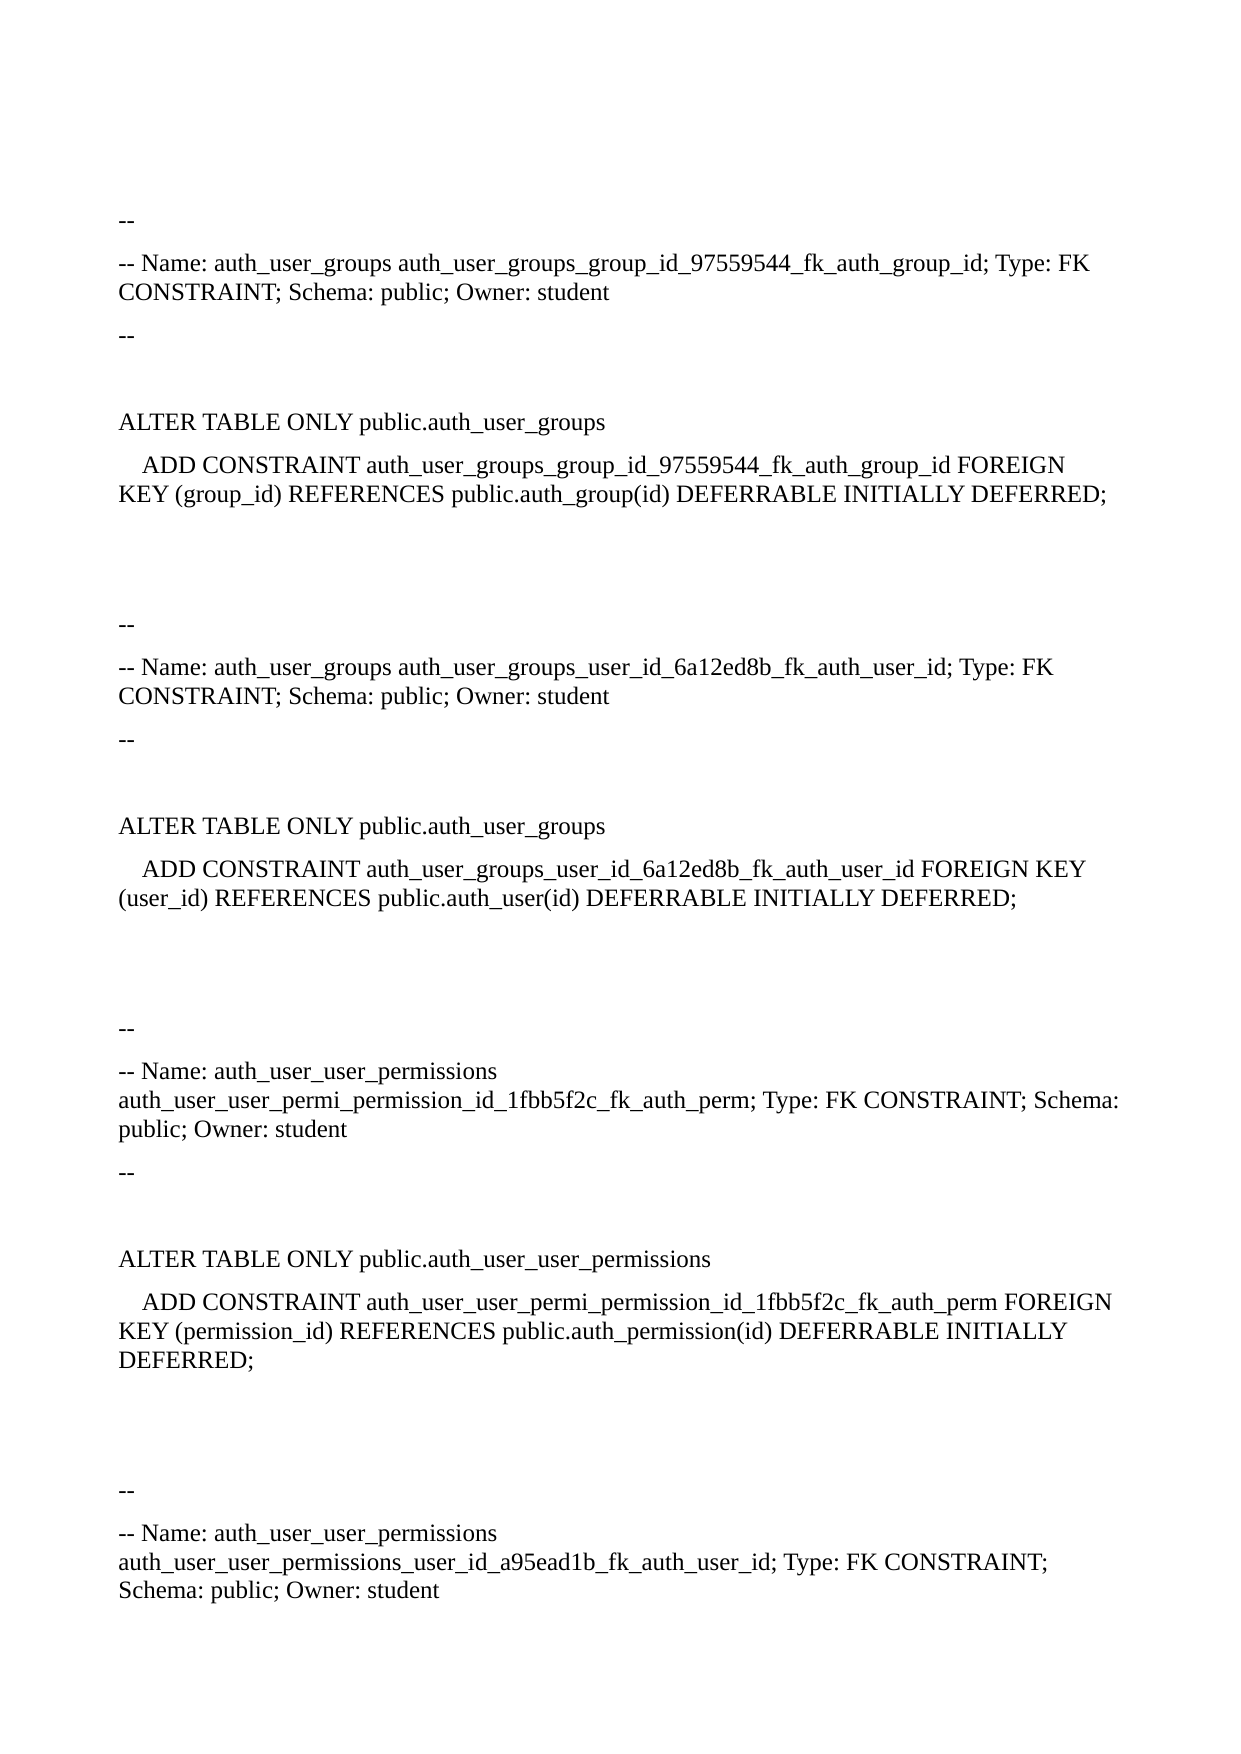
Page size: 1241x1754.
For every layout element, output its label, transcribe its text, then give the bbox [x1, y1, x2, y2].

text ALTER TABLE ONLY public.auth_user_groups [118, 407, 1122, 436]
text ALTER TABLE ONLY public.auth_user_groups [118, 811, 1122, 840]
text -- Name: auth_user_groups auth_user_groups_group_id_97559544_fk_auth_group_id; Type: FK CONSTRAINT; Schema: public; Owner: student [118, 248, 1122, 306]
text -- [118, 1475, 1122, 1503]
text ADD CONSTRAINT auth_user_groups_user_id_6a12ed8b_fk_auth_user_id FOREIGN KEY (user_id) REFERENCES public.auth_user(id) DEFERRABLE INITIALLY DEFERRED; [118, 854, 1122, 912]
text ALTER TABLE ONLY public.auth_user_user_permissions [118, 1244, 1122, 1273]
text -- [118, 1157, 1122, 1186]
text -- [118, 205, 1122, 233]
text -- Name: auth_user_user_permissions auth_user_user_permissions_user_id_a95ead1b_fk_auth_user_id; Type: FK CONSTRAINT; Schema: public; Owner: student [118, 1518, 1122, 1604]
text -- [118, 724, 1122, 753]
text -- [118, 609, 1122, 638]
text ADD CONSTRAINT auth_user_groups_group_id_97559544_fk_auth_group_id FOREIGN KEY (group_id) REFERENCES public.auth_group(id) DEFERRABLE INITIALLY DEFERRED; [118, 450, 1122, 508]
text ADD CONSTRAINT auth_user_user_permi_permission_id_1fbb5f2c_fk_auth_perm FOREIGN KEY (permission_id) REFERENCES public.auth_permission(id) DEFERRABLE INITIALLY DEFERRED; [118, 1287, 1122, 1373]
text -- Name: auth_user_groups auth_user_groups_user_id_6a12ed8b_fk_auth_user_id; Type: FK CONSTRAINT; Schema: public; Owner: student [118, 652, 1122, 710]
text -- Name: auth_user_user_permissions auth_user_user_permi_permission_id_1fbb5f2c_fk_auth_perm; Type: FK CONSTRAINT; Schema: public; Owner: student [118, 1056, 1122, 1143]
text -- [118, 1013, 1122, 1042]
text -- [118, 320, 1122, 349]
